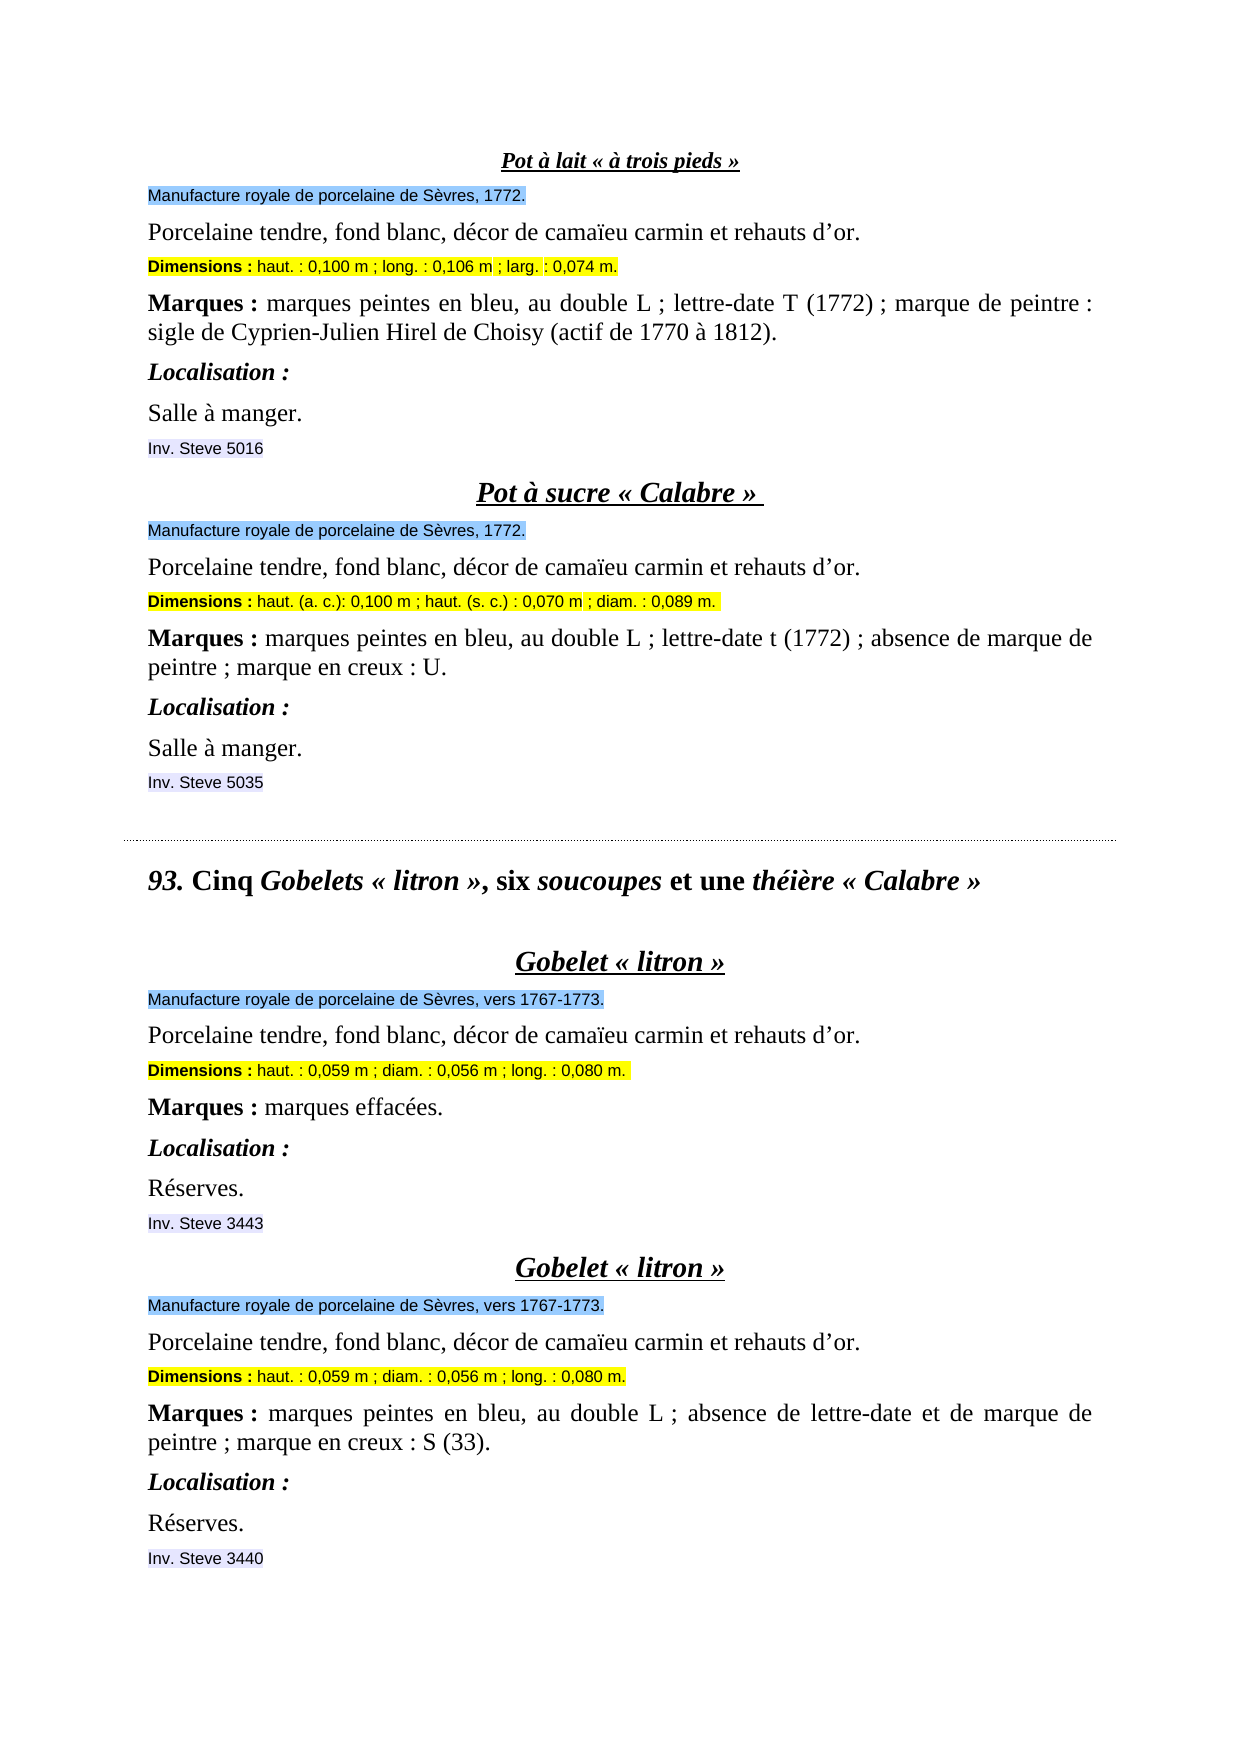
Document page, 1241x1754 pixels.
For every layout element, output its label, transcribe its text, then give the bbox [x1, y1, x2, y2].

text Manufacture royale de porcelaine de Sèvres, vers 1767-1773. [604, 990, 1093, 1009]
subtitle Gobelet « litron » [148, 1251, 1093, 1284]
text Inv. Steve 3443 [263, 1214, 1093, 1233]
text Localisation : [148, 692, 1093, 721]
text Localisation : [148, 357, 1093, 386]
text Porcelaine tendre, fond blanc, décor de camaïeu carmin et rehauts d’or. [148, 552, 1093, 580]
text Dimensions : haut. : 0,100 m ; long. : 0,106 m ; larg. : 0,074 m. [618, 257, 1093, 276]
text Salle à manger. [148, 398, 1093, 427]
text Réserves. [148, 1173, 1093, 1202]
text Réserves. [148, 1508, 1093, 1537]
text Porcelaine tendre, fond blanc, décor de camaïeu carmin et rehauts d’or. [148, 1327, 1093, 1356]
text Manufacture royale de porcelaine de Sèvres, vers 1767-1773. [604, 1296, 1093, 1315]
text Dimensions : haut. (a. c.): 0,100 m ; haut. (s. c.) : 0,070 m ; diam. : 0,089 m. [721, 592, 1093, 611]
text Marques : marques peintes en bleu, au double L ; lettre-date t (1772) ; absence de marque de peintre ; marque en creux : U. [148, 623, 1093, 681]
text Porcelaine tendre, fond blanc, décor de camaïeu carmin et rehauts d’or. [148, 1021, 1093, 1049]
text Marques : marques effacées. [148, 1092, 1093, 1121]
text Inv. Steve 3440 [148, 1548, 1093, 1568]
subtitle Cinq Gobelets « litron », six soucoupes et une théière « Calabre » [124, 840, 1116, 921]
text Dimensions : haut. : 0,059 m ; diam. : 0,056 m ; long. : 0,080 m. [626, 1367, 1093, 1386]
text Porcelaine tendre, fond blanc, décor de camaïeu carmin et rehauts d’or. [148, 217, 1093, 245]
subtitle Gobelet « litron » [148, 944, 1093, 978]
text Manufacture royale de porcelaine de Sèvres, 1772. [526, 186, 1093, 205]
subtitle Pot à sucre « Calabre » [148, 475, 1093, 509]
text Localisation : [148, 1133, 1093, 1161]
text Manufacture royale de porcelaine de Sèvres, 1772. [526, 521, 1093, 540]
text Inv. Steve 5016 [148, 438, 1093, 458]
text Dimensions : haut. : 0,059 m ; diam. : 0,056 m ; long. : 0,080 m. [631, 1061, 1093, 1080]
text Inv. Steve 5035 [263, 773, 1093, 792]
text Marques : marques peintes en bleu, au double L ; lettre-date T (1772) ; marque de peintre : sigle de Cyprien-Julien Hirel de Choisy (actif de 1770 à 1812). [148, 288, 1093, 346]
text Marques : marques peintes en bleu, au double L ; absence de lettre-date et de marque de peintre ; marque en creux : S (33). [148, 1398, 1093, 1456]
subtitle Pot à lait « à trois pieds » [148, 148, 1093, 174]
text Salle à manger. [148, 733, 1093, 762]
text Localisation : [148, 1467, 1093, 1496]
